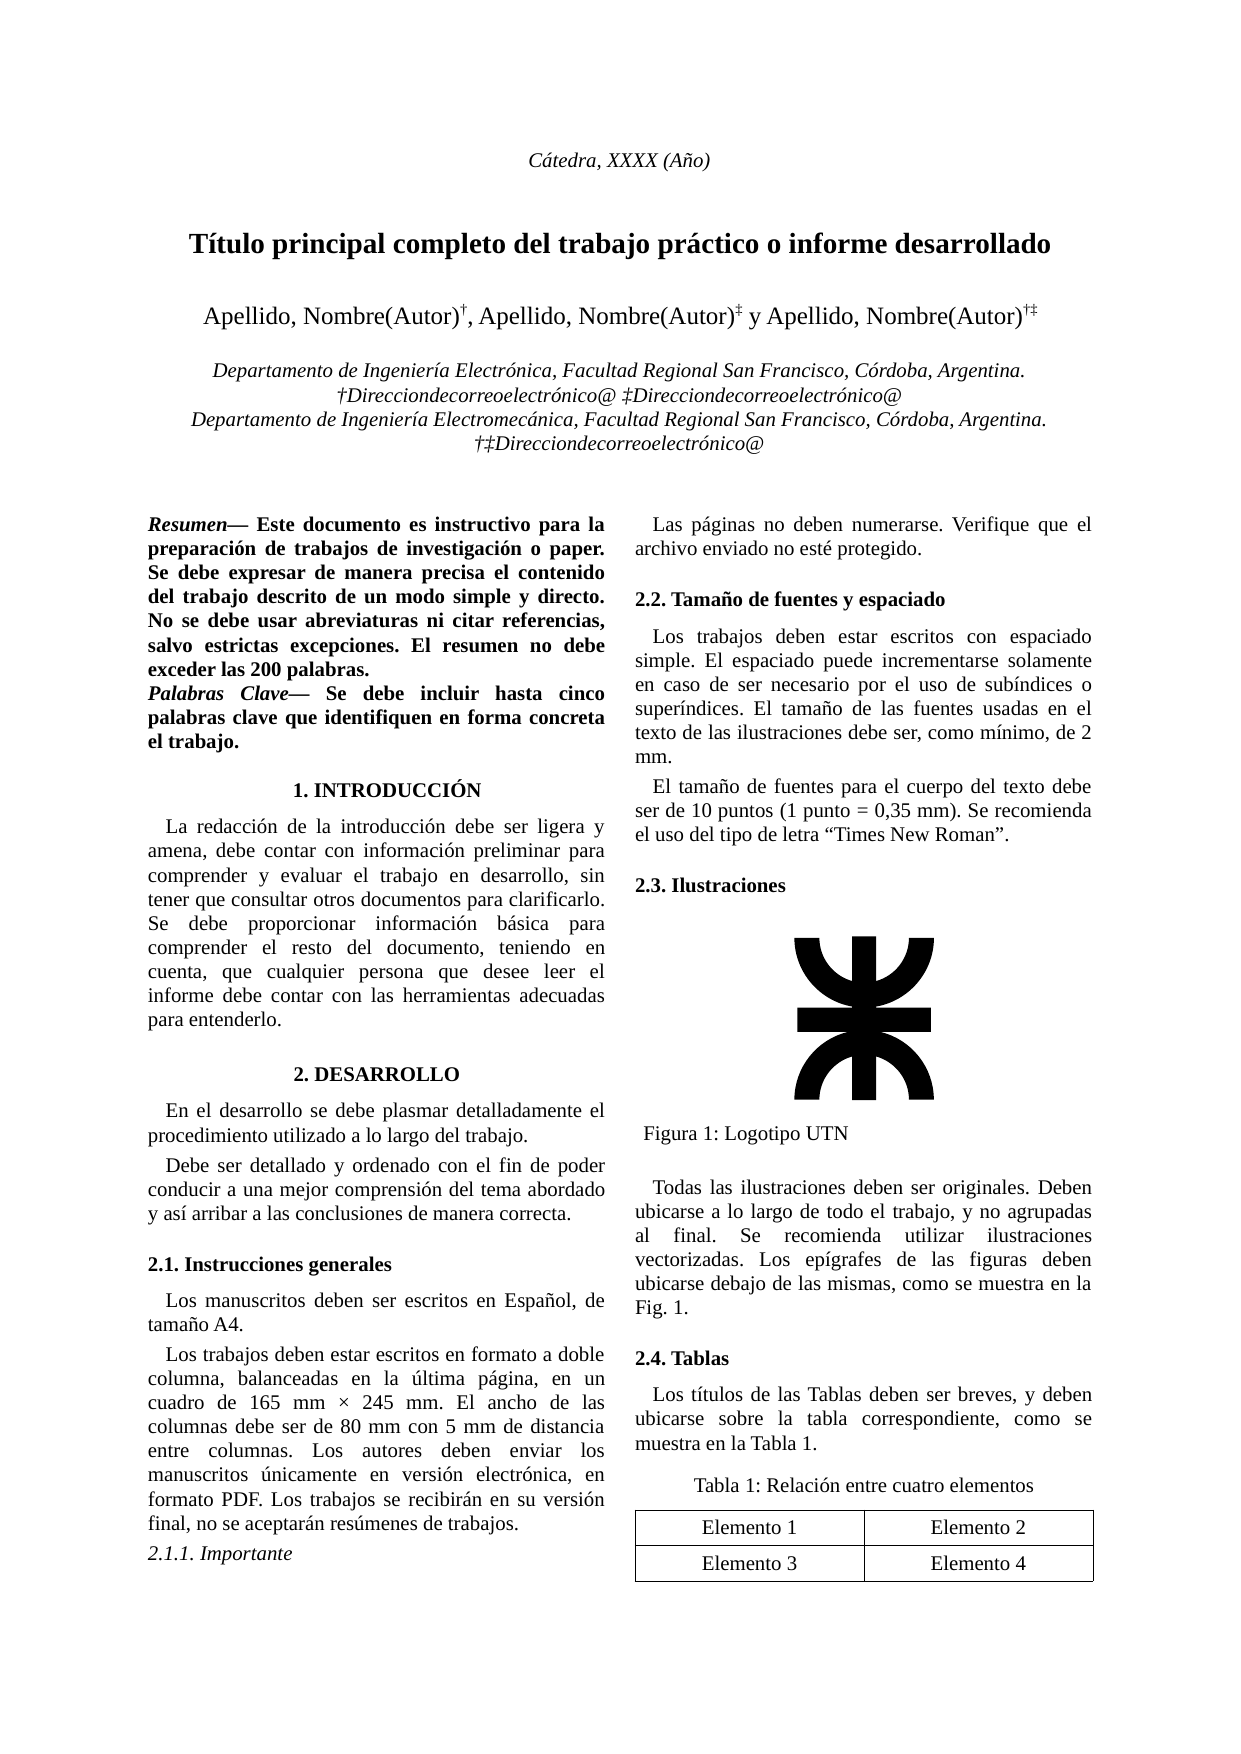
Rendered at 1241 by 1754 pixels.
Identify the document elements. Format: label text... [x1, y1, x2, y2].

text Debe ser detallado y ordenado con el fin de poder conducir a una mejor comprensión del tema abordado y así arribar a las conclusiones de manera correcta. [148, 1152, 605, 1225]
table_header Elemento 2 [865, 1511, 1093, 1545]
text En el desarrollo se debe plasmar detalladamente el procedimiento utilizado a lo largo del trabajo. [148, 1098, 605, 1147]
text †Direcciondecorreoelectrónico@ ‡Direcciondecorreoelectrónico@ [148, 382, 1093, 407]
table_header Elemento 1 [636, 1511, 864, 1545]
text Palabras Clave— Se debe incluir hasta cinco palabras clave que identifiquen en forma concreta el trabajo. [148, 681, 605, 753]
subtitle 1. INTRODUCCIÓN [148, 778, 605, 802]
title Título principal completo del trabajo práctico o informe desarrollado [148, 226, 1093, 260]
subtitle 2.3. Ilustraciones [635, 873, 1093, 897]
text Las páginas no deben numerarse. Verifique que el archivo enviado no esté protegido. [635, 512, 1093, 560]
text Departamento de Ingeniería Electromecánica, Facultad Regional San Francisco, Córdoba, Argentina. [148, 407, 1093, 431]
text Los manuscritos deben ser escritos en Español, de tamaño A4. [148, 1288, 605, 1336]
text Apellido, Nombre(Autor)†, Apellido, Nombre(Autor)‡ y Apellido, Nombre(Autor)†‡ [148, 301, 1093, 330]
subtitle 2. DESARROLLO [148, 1062, 605, 1086]
text Los títulos de las Tablas deben ser breves, y deben ubicarse sobre la tabla correspondiente, como se muestra en la Tabla 1. [635, 1382, 1093, 1454]
table_cell Elemento 4 [865, 1546, 1093, 1581]
text Departamento de Ingeniería Electrónica, Facultad Regional San Francisco, Córdoba, Argentina. [148, 358, 1093, 382]
text 2.1.1. Importante [148, 1541, 605, 1564]
subtitle 2.4. Tablas [635, 1346, 1093, 1370]
table_cell Elemento 3 [636, 1546, 864, 1581]
text Los trabajos deben estar escritos en formato a doble columna, balanceadas en la última página, en un cuadro de 165 mm × 245 mm. El ancho de las columnas debe ser de 80 mm con 5 mm de distancia entre columnas. Los autores deben enviar los manuscritos únicamente en versión electrónica, en formato PDF. Los trabajos se recibirán en su versión final, no se aceptarán resúmenes de trabajos. [148, 1342, 605, 1534]
text Resumen— Este documento es instructivo para la preparación de trabajos de investigación o paper. Se debe expresar de manera precisa el contenido del trabajo descrito de un modo simple y directo. No se debe usar abreviaturas ni citar referencias, salvo estrictas excepciones. El resumen no debe exceder las 200 palabras. [148, 512, 605, 681]
subtitle 2.2. Tamaño de fuentes y espaciado [635, 587, 1093, 611]
text El tamaño de fuentes para el cuerpo del texto debe ser de 10 puntos (1 punto = 0,35 mm). Se recomienda el uso del tipo de letra “Times New Roman”. [635, 774, 1093, 846]
text La redacción de la introducción debe ser ligera y amena, debe contar con información preliminar para comprender y evaluar el trabajo en desarrollo, sin tener que consultar otros documentos para clarificarlo. Se debe proporcionar información básica para comprender el resto del documento, teniendo en cuenta, que cualquier persona que desee leer el informe debe contar con las herramientas adecuadas para entenderlo. [148, 814, 605, 1031]
text †‡Direcciondecorreoelectrónico@ [148, 431, 1093, 455]
text Tabla 1: Relación entre cuatro elementos [635, 1473, 1093, 1497]
text Todas las ilustraciones deben ser originales. Deben ubicarse a lo largo de todo el trabajo, y no agrupadas al final. Se recomienda utilizar ilustraciones vectorizadas. Los epígrafes de las figuras deben ubicarse debajo de las mismas, como se muestra en la Fig. 1. [635, 1174, 1093, 1319]
subtitle 2.1. Instrucciones generales [148, 1251, 605, 1276]
text Figura 1: Logotipo UTN [643, 1116, 1084, 1144]
text Los trabajos deben estar escritos con espaciado simple. El espaciado puede incrementarse solamente en caso de ser necesario por el uso de subíndices o superíndices. El tamaño de las fuentes usadas en el texto de las ilustraciones debe ser, como mínimo, de 2 mm. [635, 624, 1093, 768]
